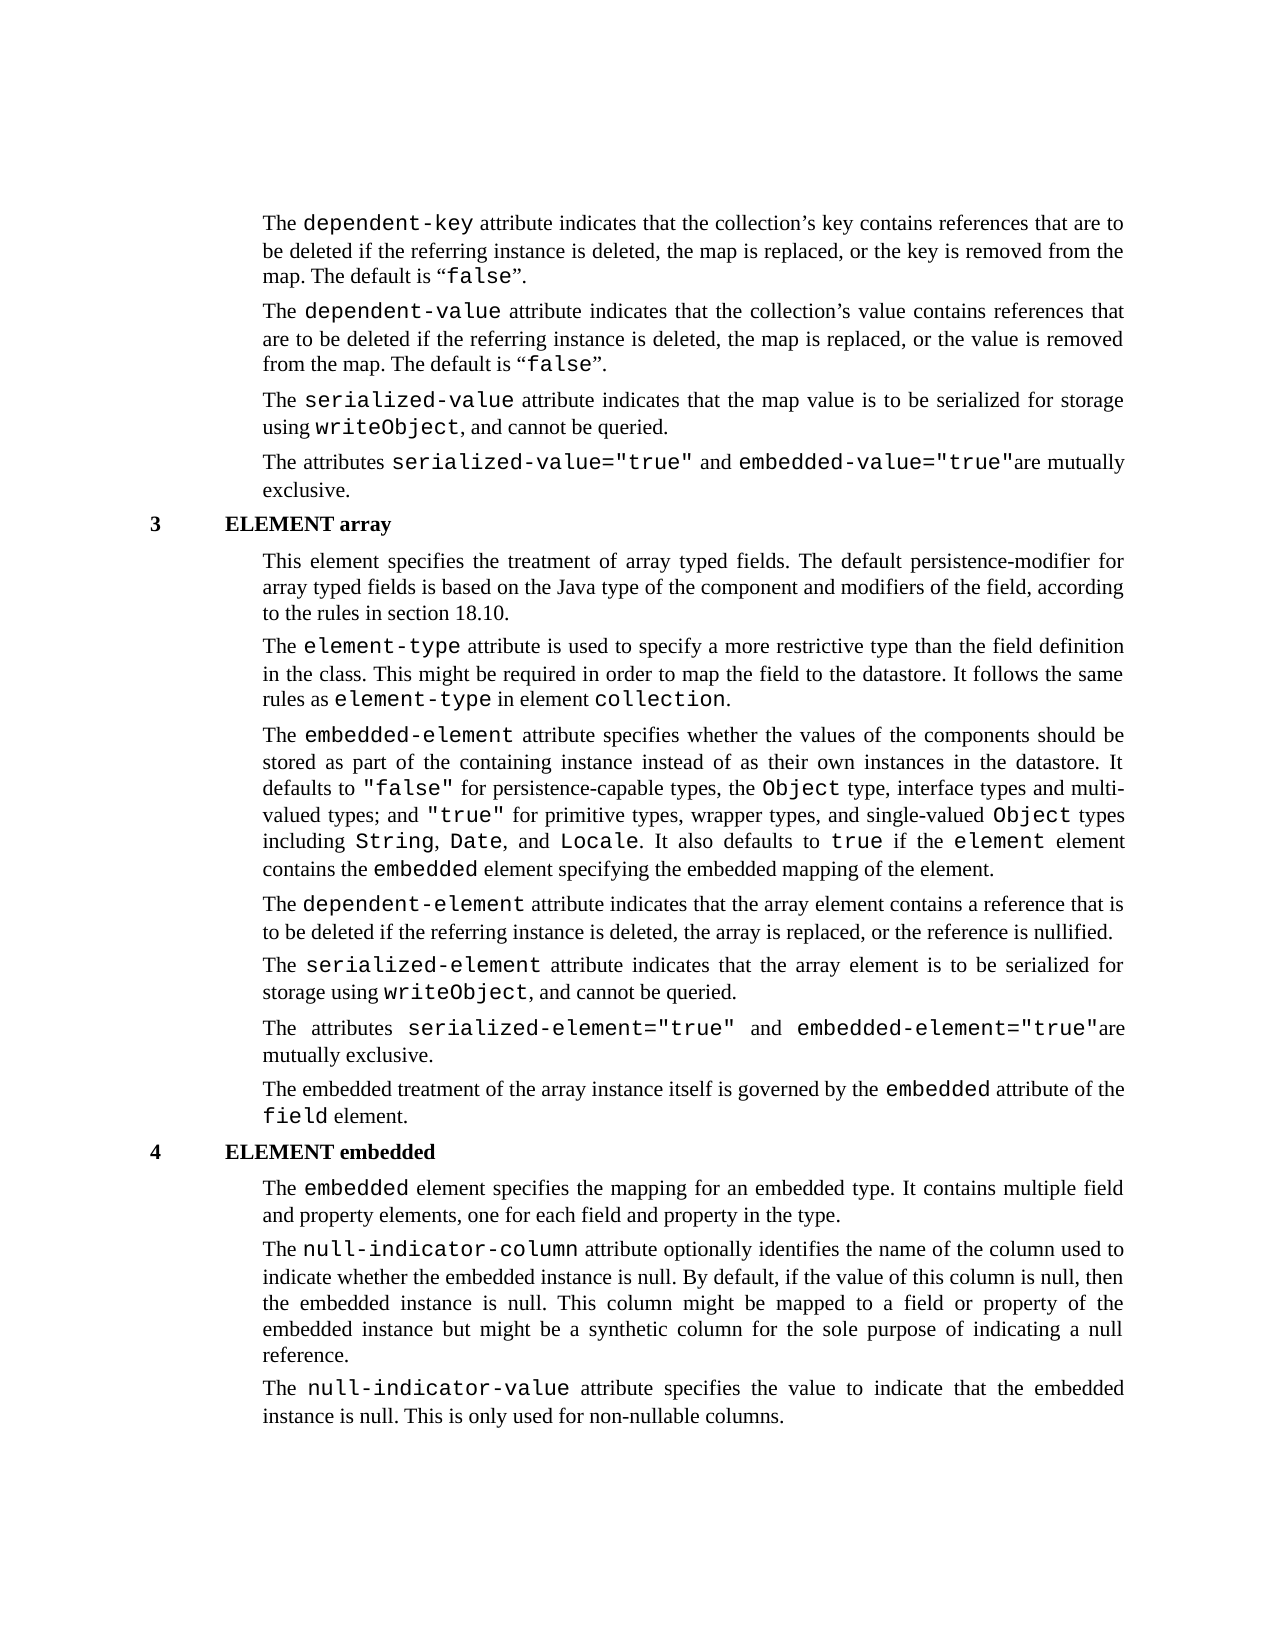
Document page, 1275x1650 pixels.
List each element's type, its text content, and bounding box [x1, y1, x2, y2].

text The attributes serialized-value="true" and embedded-value="true"are mutually exclusive. [262, 449, 1125, 502]
text The null-indicator-value attribute specifies the value to indicate that the embedded instance is null. This is only used for non-nullable columns. [262, 1375, 1125, 1428]
text The dependent-element attribute indicates that the array element contains a reference that is to be deleted if the referring instance is deleted, the array is replaced, or the reference is nullified. [262, 891, 1125, 944]
text The embedded treatment of the array instance itself is governed by the embedded attribute of the field element. [262, 1076, 1125, 1130]
text The embedded-element attribute specifies whether the values of the components should be stored as part of the containing instance instead of as their own instances in the datastore. It defaults to "false" for persistence-capable types, the Object type, interface types and multi-valued types; and "true" for primitive types, wrapper types, and single-valued Object types including String, Date, and Locale. It also defaults to true if the element element contains the embedded element specifying the embedded mapping of the element. [262, 722, 1125, 882]
text The serialized-element attribute indicates that the array element is to be serialized for storage using writeObject, and cannot be queried. [262, 952, 1125, 1006]
text This element specifies the treatment of array typed fields. The default persistence-modifier for array typed fields is based on the Java type of the component and modifiers of the field, according to the rules in section 18.10. [262, 547, 1125, 625]
text The element-type attribute is used to specify a more restrictive type than the field definition in the class. This might be required in order to map the field to the datastore. It follows the same rules as element-type in element collection. [262, 633, 1125, 713]
subtitle ELEMENT array [150, 510, 1125, 536]
text The attributes serialized-element="true" and embedded-element="true"are mutually exclusive. [262, 1014, 1125, 1067]
text The null-indicator-column attribute optionally identifies the name of the column used to indicate whether the embedded instance is null. By default, if the value of this column is null, then the embedded instance is null. This column might be mapped to a field or property of the embedded instance but might be a synthetic column for the sole purpose of indicating a null reference. [262, 1236, 1125, 1367]
text The dependent-key attribute indicates that the collection’s key contains references that are to be deleted if the referring instance is deleted, the map is replaced, or the key is removed from the map. The default is “false”. [262, 210, 1125, 290]
text The embedded element specifies the mapping for an embedded type. It contains multiple field and property elements, one for each field and property in the type. [262, 1174, 1125, 1228]
text The serialized-value attribute indicates that the map value is to be serialized for storage using writeObject, and cannot be queried. [262, 387, 1125, 441]
text The dependent-value attribute indicates that the collection’s value contains references that are to be deleted if the referring instance is deleted, the map is replaced, or the value is removed from the map. The default is “false”. [262, 298, 1125, 378]
subtitle ELEMENT embedded [150, 1138, 1125, 1164]
